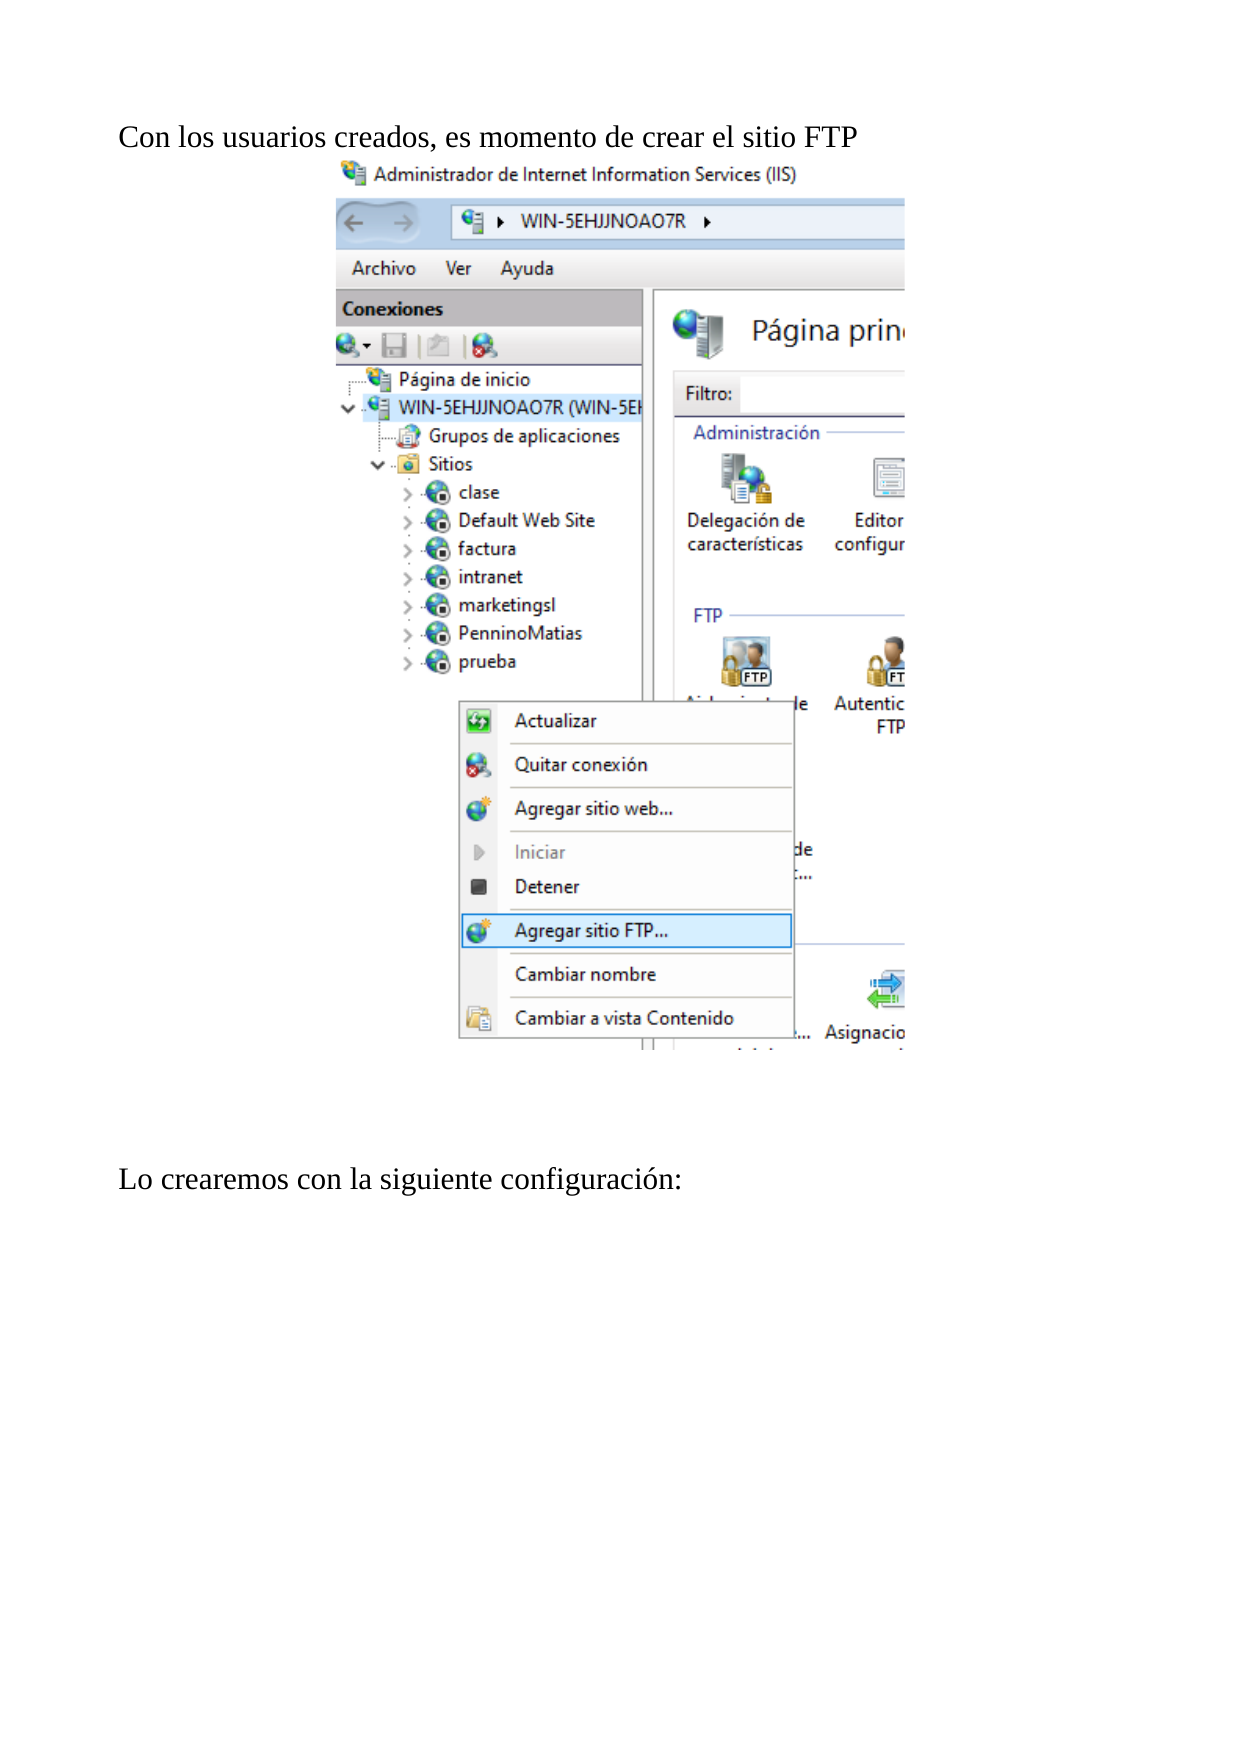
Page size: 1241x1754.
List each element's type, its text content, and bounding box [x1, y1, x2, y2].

text Con los usuarios creados, es momento de crear el sitio FTP [118, 118, 1122, 154]
picture [335, 154, 905, 1050]
text Lo crearemos con la siguiente configuración: [118, 1160, 1122, 1196]
